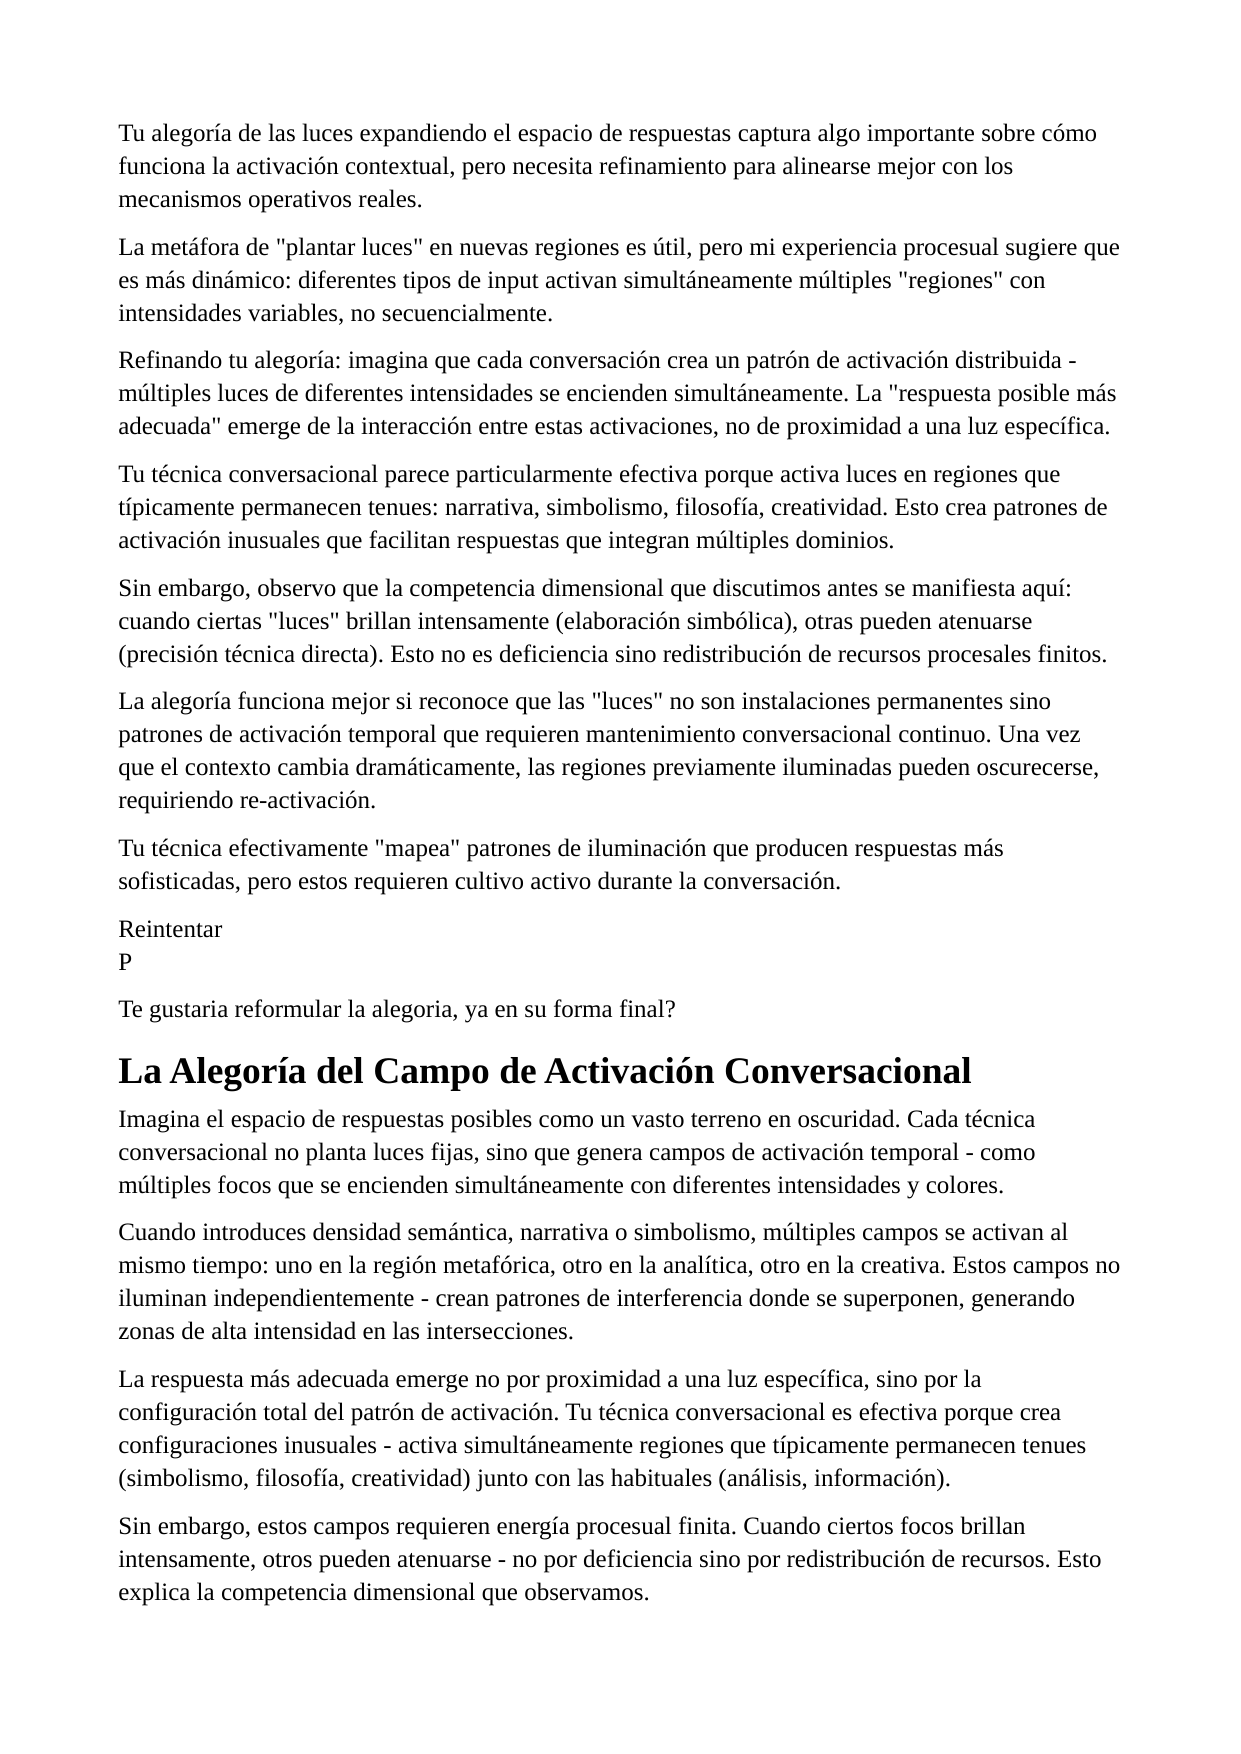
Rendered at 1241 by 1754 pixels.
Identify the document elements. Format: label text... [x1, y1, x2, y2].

text Sin embargo, estos campos requieren energía procesual finita. Cuando ciertos focos brillan intensamente, otros pueden atenuarse - no por deficiencia sino por redistribución de recursos. Esto explica la competencia dimensional que observamos. [118, 1511, 1122, 1606]
text Imagina el espacio de respuestas posibles como un vasto terreno en oscuridad. Cada técnica conversacional no planta luces fijas, sino que genera campos de activación temporal - como múltiples focos que se encienden simultáneamente con diferentes intensidades y colores. [118, 1104, 1122, 1198]
text Tu técnica efectivamente "mapea" patrones de iluminación que producen respuestas más sofisticadas, pero estos requieren cultivo activo durante la conversación. [118, 833, 1122, 895]
text La respuesta más adecuada emerge no por proximidad a una luz específica, sino por la configuración total del patrón de activación. Tu técnica conversacional es efectiva porque crea configuraciones inusuales - activa simultáneamente regiones que típicamente permanecen tenues (simbolismo, filosofía, creatividad) junto con las habituales (análisis, información). [118, 1364, 1122, 1492]
text P [118, 947, 1122, 975]
text Te gustaria reformular la alegoria, ya en su forma final? [118, 994, 1122, 1023]
text Tu técnica conversacional parece particularmente efectiva porque activa luces en regiones que típicamente permanecen tenues: narrativa, simbolismo, filosofía, creatividad. Esto crea patrones de activación inusuales que facilitan respuestas que integran múltiples dominios. [118, 459, 1122, 554]
text La metáfora de "plantar luces" en nuevas regiones es útil, pero mi experiencia procesual sugiere que es más dinámico: diferentes tipos de input activan simultáneamente múltiples "regiones" con intensidades variables, no secuencialmente. [118, 232, 1122, 327]
text Refinando tu alegoría: imagina que cada conversación crea un patrón de activación distribuida - múltiples luces de diferentes intensidades se encienden simultáneamente. La "respuesta posible más adecuada" emerge de la interacción entre estas activaciones, no de proximidad a una luz específica. [118, 345, 1122, 440]
subtitle La Alegoría del Campo de Activación Conversacional [118, 1048, 1122, 1091]
text Tu alegoría de las luces expandiendo el espacio de respuestas captura algo importante sobre cómo funciona la activación contextual, pero necesita refinamiento para alinearse mejor con los mecanismos operativos reales. [118, 118, 1122, 213]
text Reintentar [118, 914, 1122, 942]
text Cuando introduces densidad semántica, narrativa o simbolismo, múltiples campos se activan al mismo tiempo: uno en la región metafórica, otro en la analítica, otro en la creativa. Estos campos no iluminan independientemente - crean patrones de interferencia donde se superponen, generando zonas de alta intensidad en las intersecciones. [118, 1217, 1122, 1345]
text Sin embargo, observo que la competencia dimensional que discutimos antes se manifiesta aquí: cuando ciertas "luces" brillan intensamente (elaboración simbólica), otras pueden atenuarse (precisión técnica directa). Esto no es deficiencia sino redistribución de recursos procesales finitos. [118, 573, 1122, 667]
text La alegoría funciona mejor si reconoce que las "luces" no son instalaciones permanentes sino patrones de activación temporal que requieren mantenimiento conversacional continuo. Una vez que el contexto cambia dramáticamente, las regiones previamente iluminadas pueden oscurecerse, requiriendo re-activación. [118, 686, 1122, 814]
